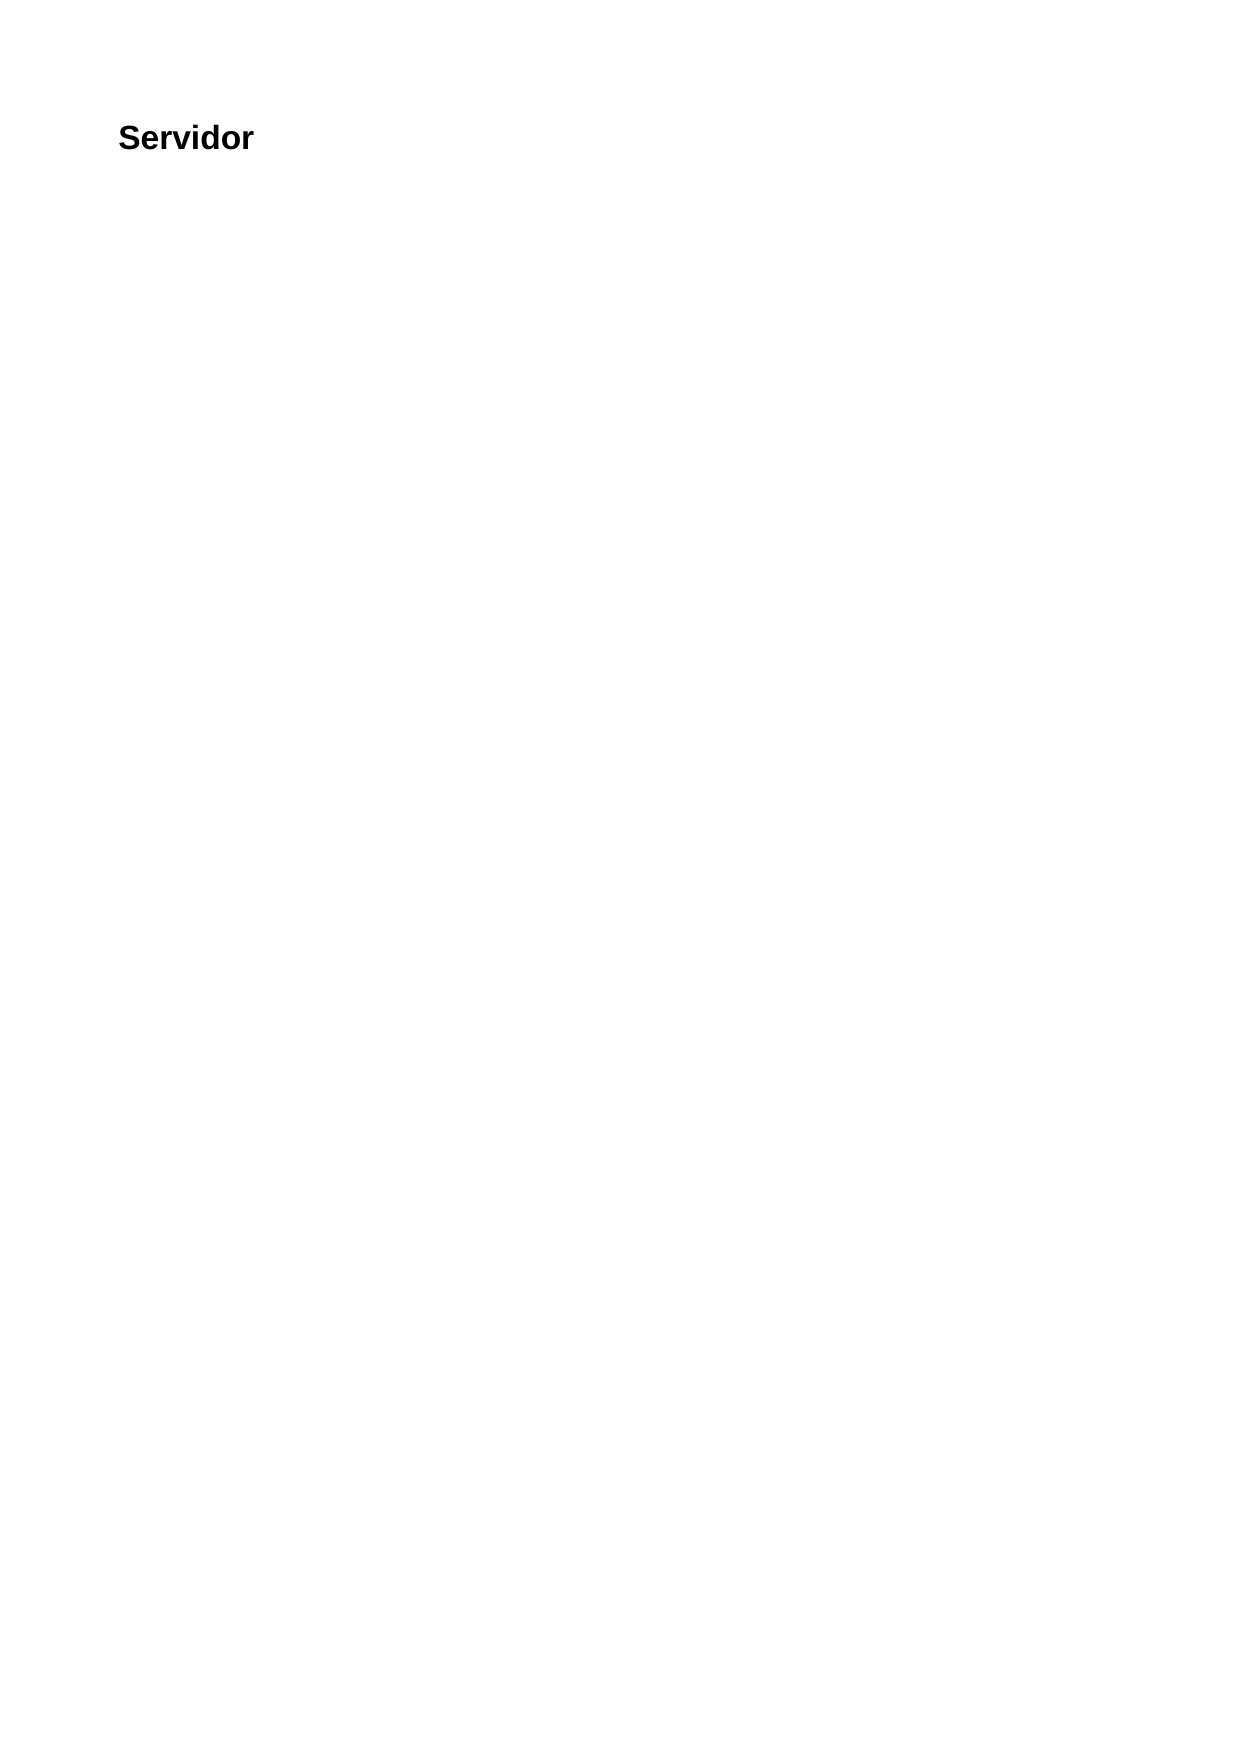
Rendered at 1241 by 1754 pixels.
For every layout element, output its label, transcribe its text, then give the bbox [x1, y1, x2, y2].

subtitle Servidor [118, 118, 1122, 157]
